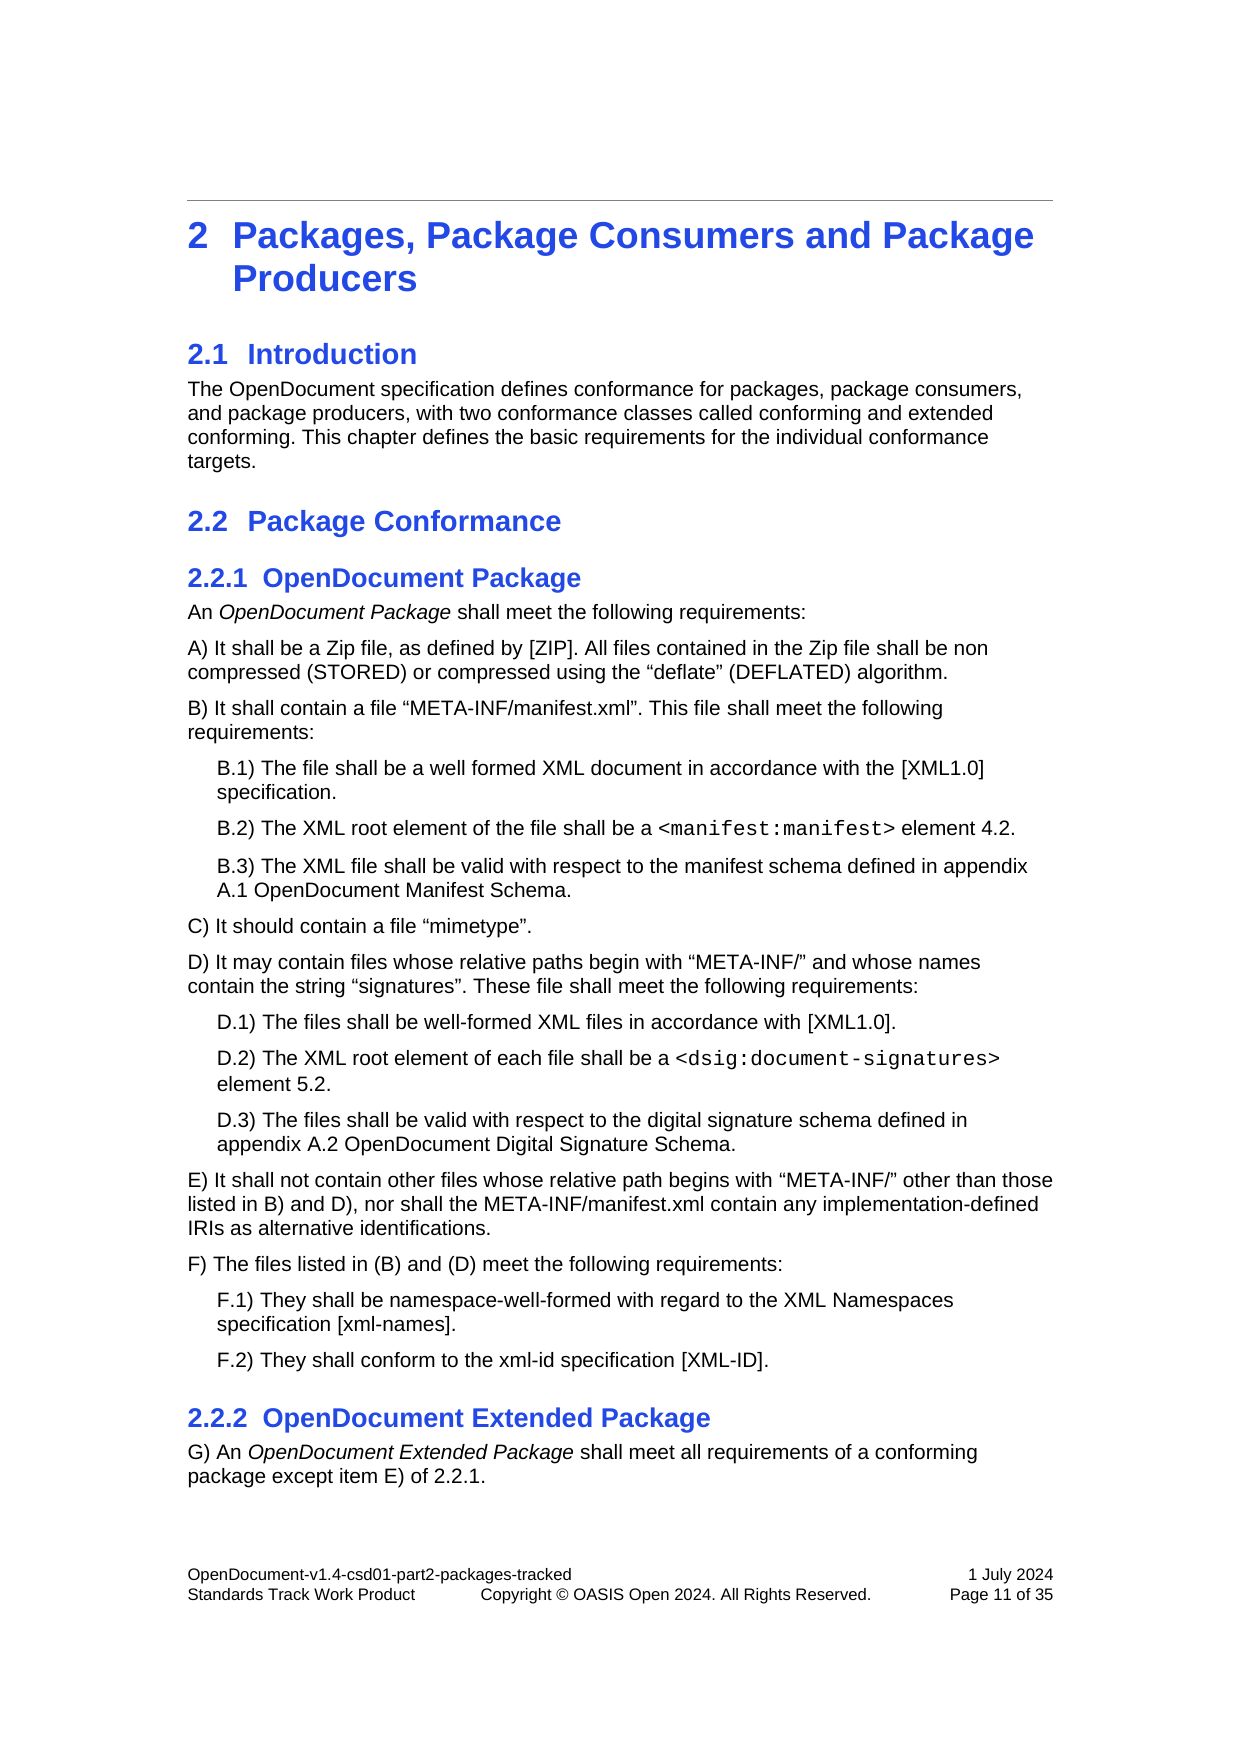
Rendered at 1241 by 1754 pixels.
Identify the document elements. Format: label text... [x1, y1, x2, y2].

list It shall not contain other files whose relative path begins with “META-INF/” other than those listed in B) and D), nor shall the META-INF/manifest.xml contain any implementation-defined IRIs as alternative identifications. [187, 1167, 1053, 1239]
text The OpenDocument specification defines conformance for packages, package consumers, and package producers, with two conformance classes called conforming and extended conforming. This chapter defines the basic requirements for the individual conformance targets. [187, 377, 1053, 473]
list The XML root element of each file shall be a <dsig:document-signatures> element 5.2. [187, 1046, 1053, 1095]
list The XML root element of the file shall be a <manifest:manifest> element 4.2. [187, 816, 1053, 841]
text An OpenDocument Package shall meet the following requirements: [187, 599, 1053, 623]
list The files shall be well-formed XML files in accordance with [XML1.0]. [187, 1009, 1053, 1033]
list They shall be namespace-well-formed with regard to the XML Namespaces specification [xml-names]. [187, 1287, 1053, 1335]
list The file shall be a well formed XML document in accordance with the [XML1.0] specification. [187, 756, 1053, 803]
subtitle Packages, Package Consumers and Package Producers [187, 201, 1053, 300]
list They shall conform to the xml-id specification [XML-ID]. [187, 1347, 1053, 1371]
subtitle Package Conformance [187, 504, 1053, 537]
list The XML file shall be valid with respect to the manifest schema defined in appendix A.1 OpenDocument Manifest Schema. [187, 853, 1053, 901]
list It shall contain a file “META-INF/manifest.xml”. This file shall meet the following requirements: [187, 696, 1053, 743]
list The files shall be valid with respect to the digital signature schema defined in appendix A.2 OpenDocument Digital Signature Schema. [187, 1107, 1053, 1155]
subtitle Introduction [187, 337, 1053, 371]
list An OpenDocument Extended Package shall meet all requirements of a conforming package except item E) of 2.2.1. [187, 1440, 1053, 1488]
list It should contain a file “mimetype”. [187, 913, 1053, 937]
list It shall be a Zip file, as defined by [ZIP]. All files contained in the Zip file shall be non compressed (STORED) or compressed using the “deflate” (DEFLATED) algorithm. [187, 636, 1053, 683]
list It may contain files whose relative paths begin with “META-INF/” and whose names contain the string “signatures”. These file shall meet the following requirements: [187, 949, 1053, 997]
subtitle OpenDocument Extended Package [187, 1402, 1053, 1434]
list The files listed in (B) and (D) meet the following requirements: [187, 1251, 1053, 1275]
subtitle OpenDocument Package [187, 562, 1053, 593]
